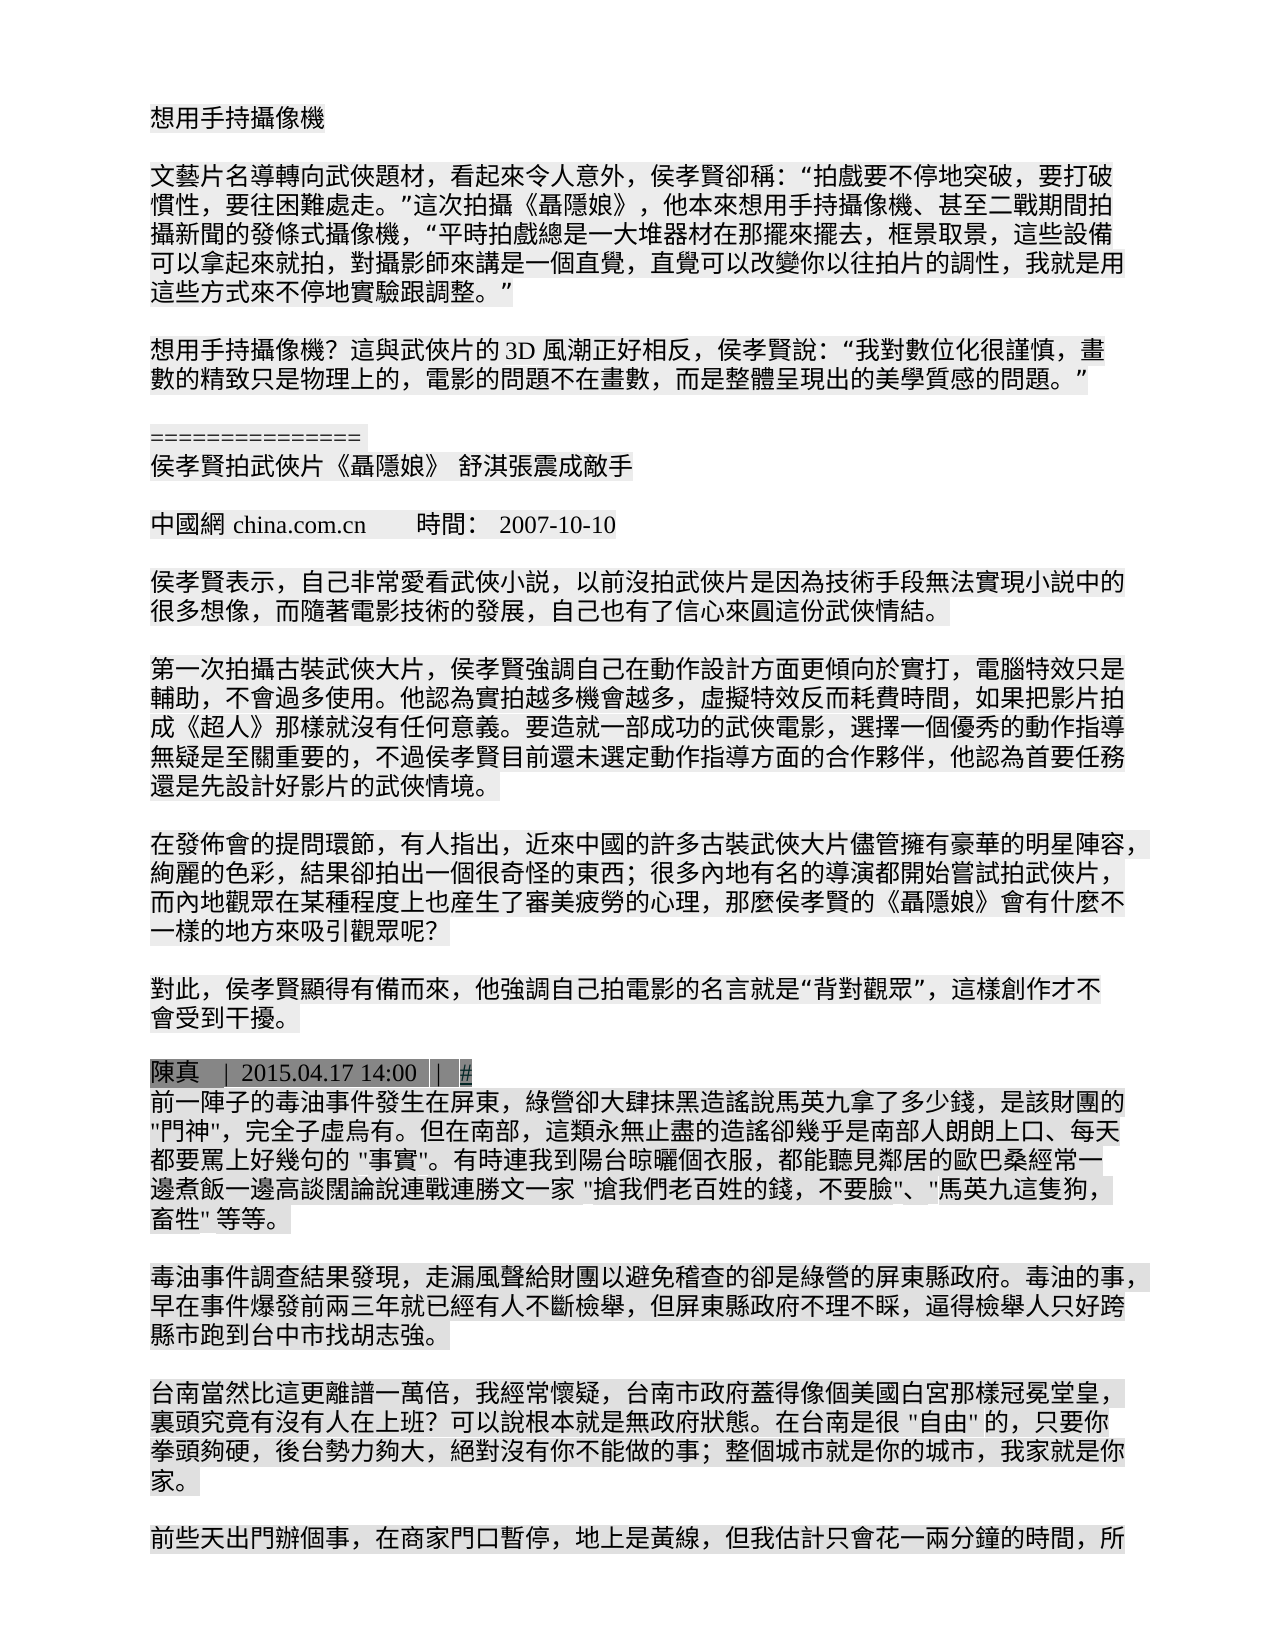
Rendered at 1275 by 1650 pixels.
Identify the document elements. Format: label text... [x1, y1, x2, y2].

text 陳真 | 2015.04.17 14:00 | # [150, 1058, 1125, 1088]
text 前一陣子的毒油事件發生在屏東，綠營卻大肆抹黑造謠說馬英九拿了多少錢，是該財團的 "門神"，完全子虛烏有。但在南部，這類永無止盡的造謠卻幾乎是南部人朗朗上口、每天都要罵上好幾句的 "事實"。有時連我到陽台晾曬個衣服，都能聽見鄰居的歐巴桑經常一邊煮飯一邊高談闊論說連戰連勝文一家 "搶我們老百姓的錢，不要臉"、"馬英九這隻狗，畜牲" 等等。 毒油事件調查結果發現，走漏風聲給財團以避免稽查的卻是綠營的屏東縣政府。毒油的事，早在事件爆發前兩三年就已經有人不斷檢舉，但屏東縣政府不理不睬，逼得檢舉人只好跨縣市跑到台中市找胡志強。 台南當然比這更離譜一萬倍，我經常懷疑，台南市政府蓋得像個美國白宮那樣冠冕堂皇，裏頭究竟有沒有人在上班？可以說根本就是無政府狀態。在台南是很 "自由" 的，只要你拳頭夠硬，後台勢力夠大，絕對沒有你不能做的事；整個城市就是你的城市，我家就是你家。 前些天出門辦個事，在商家門口暫停，地上是黃線，但我估計只會花一兩分鐘的時間，所以按下警示燈，表示暫時停車。我問老闆說，"車子暫放你家門口，會不會有人來拖吊？" 他噗嗤一笑說，"你是外地來的嗎？你有看過台南警察會這麼勤勞的嗎？然後說他車子停在那裏停十幾年也不曾被開罰單，一直取笑式地問我是哪裡人，北部來的嗎？意思是說我怎麼這麼狀況外。 我從他的口氣中聽得出來，他表面上好像在嘲笑台南市政府的荒廢與荒唐，但骨子裏其實帶有一種得意與滿意，滿意這樣一種無政府狀態下帶給他個人的種種 "方便"。 很多人說台南有什麼美食，我只能說，如果你不想洗腎，在台南吃東西最好還是小心一點，盡量避免外食。台南別的沒有，地下工廠到處都是，表面上好像是住家，其實是工廠，生產各種老闆自己絕對不敢吃的所謂 "美食" 或美食原料。 當然，我不是說每一家店都很可怕，都會用恐怖方式製作食物，我只是說，在台南，恐怖店家的比例相當高，你得睜大眼睛仔細看，如果你不想洗腎或肝硬化的話。 這幾天爆發的毒茶事件，也是發生在台南，總部就在台南所謂首善之區--東區；茶葉裏竟然有劇毒殺蟲劑DDT；而且明明是伊朗進口，竟然也能改成德國。 前一陣子不是有毒豆干事件嗎？添加一些會要人命的乳化劑什麼的，主嫌就是我的國中物理老師，父子一家人就是賺這黑心錢。但他們絕不會覺得自己黑心，因為 "大家都是這樣"，不是只有我黑而已，我只是比較倒楣被你抓來祭旗。 其實不管是毒油毒茶毒豆干毒海帶毒蝦等等等，風頭上，媒體喜歡湊熱鬧大幅報導，但是過兩天大家也就忘了，一切都還是跟以前一樣。 我當然不是說只有台南才這樣。台灣人之黑心不分南北，遍佈各行各業；即便只是多賺一點點根本微不足道的利潤，他也寧可傷害絕大多數人的健康與生命，而不會覺得良心不安。 黑是黑全台，不是只有黑台南，差別只是在於程度上還是有差別。台南是個無政府的城市，黑白共治，順我則昌，逆我則亡；以特定利益為其行事標準，而非以眾人之普遍利益為考量，正所謂沒關係就有關係，有關係就沒關係。關係夠好的話，幹啥都行。 1997年出國之前，我對台南充滿好評，對台北很感冒；那時還沒有捷運，交通混亂，空氣差。但十幾年後，南北竟然整個倒過來，台南已經不是人住的地方，恐怖到極點的混亂交通，行人完全沒有地方走路，每天只能冒生命危險走在快車道上，一邊走路一邊得不斷回頭，小心閃躲後面飛奔過來的各種車輛。可以這麼說。如果有人可以在台南因為交同違規 例如蛇行或飆車或逆向行駛而被警察攔下開單，那我就佩服你。 交通如此，更不用說污濁的空氣和極度嚴重污染的河川，以及四處可見、任意排放的各種廢水油污；還有更荒唐的，四處黑影幢幢，黑道氣燄高張，而政府是完全不存在不作為的。 我有時也很想入境隨俗，沒事故意逆向行駛，或是表演飛車特技、蛇行超車等等，很想體會一下究竟這樣的生活方式有何快感？否則的話，為何台南人這麼滿意這樣一種完全沒法想像的恐怖生活方式。 不管什麼民調，不管問什麼題目，只要是綠營掌權，台南人就會給他滿分，即便爛到實在完全超乎想像的爛，還是會在所有項目上得滿分。我是台南人，我知道台南人如何行事。 我常說，成大校門口有一段走廊，約五十公尺長，走廊上依舊堆滿雜物包括瓦斯桶，商家就在走廊上煮飯作菜做生意，但這走廊勉強挪出一個僅供一人通過的空間，算是台南難得一見的模範，所以市政府在走廊上掛個牌子寫著 "示範走廊"。很好笑是不是？可當你住在這樣一種城市中，你就知道一點都不好笑而是很痛苦了。 成大不遠處小東路上有個 "公園"，裏頭有個很大的官方告示牌，牌子上竟然寫了一篇 "文章"，還蠻長的，真是很奇怪的告示，竟然寫一堆，足足寫成一篇文章。文章裏頭像在對著某個人講話那樣，寫說，我警告你哦，你如果再亂搞破壞，我 "被迫" 就只好用法律來辦你。竟然是 "被迫"，竟然寫得落落長的一篇像什麼勸世文，這像政府的告示牌嗎？ 公園附近大馬路上方，有個橫跨整個馬路的跑馬燈，有幾回我竟然看到一排閃閃發亮的告示走馬燈，寫著："馬路不是你家的垃圾桶"。台南的文化水平與所謂市政，由此可見一斑。你能想像在台北市中心的重要街道上寫著："馬路不是馬桶，請勿隨地大便" 嗎？ 很多人不喜歡政治，我恐怕比一般人還更不喜歡。但是，你不理政治，政治卻無時無刻在理你。你不理它，意味著你把你的生命和生活給交付到一群文化水平極低智能道德極差但卻對政治充滿狂熱與偏見的恐怖群眾手上。 老一點的人，過兩年死了就算了，上天國享清福，地面上沒他的事了，但年輕一代還是會有人繼續活著，政治的好壞，也就決定了下一代人的命運。 因為家裏開電影院，父親三天兩頭常得北上選片、簽約等等。我唸小學時，常隨父親北上，住親戚家。三十多年前上來台北念高中，因為喜歡孤獨，經常一個人往郊外跑，例如板橋、新莊、永和、中和、新店、淡水等等；大學畢業後，又在台北工作了好幾年，對於台北這幾十年來的變化，我是十分清楚的。對於台南，更是瞭若指掌。半個世紀來，見證這兩個城市的興盛與衰亡，難以置信，彷如隔世。 我若關心遠在千里外的人命與戰火，自然也不可能不關心自己周遭的生活與安危。因其醜陋，很多人都不喜歡政治，生命若光是藝術洋溢多好，但醜陋乏味之事，你越不去管它，它就越是反過來管你，進而支配你一家老小長此以往的生死禍福。 總之，政治不能不管。就算不是出於公義之心，也該為自己與他人的利害打算。但我也知道，越是離你越近的政治越難插手，因為你會擋到他人的財路與名利之路，往往會有很可怕甚至超乎你所能想像的後果。 台灣確實是一國兩制，南北差異很大，而且這趨勢越來越明顯；南部基本上跟軍閥割據沒啥兩樣，黑白共治，純私利取向，缺乏現代社會應有的基本文明。在北部能批評的事，在南部若再多說，甚至會有殺身之禍。我發現，即使急公好義、膽大包天的邱毅也明白這一點，而只能噤聲。不可思議的是，卻有這樣一群人民，自願活在這樣一種野蠻社會中，甚至引以為傲。民主的危險與可悲就是：當蠢蛋人數比正常人還多得多時，蠢蛋就統治了這個社會，我們只能眼睜睜看著家鄉的淪亡。 陳真 ============= 英國藍毒玫瑰茶 千斤已下肚 2015年4月17日 中國時報【本報記者╱綜合報導】 英國藍玫瑰花瓣含農藥殘留案，高雄市衛生局16日繼續追查供應商原宜貿易公司進口的玫瑰花流向，再追回881.6公斤，但當初原宜進口的4500公斤的玫瑰花，恐有逾1000多公斤DDT玫瑰花苞已被消費者喝下肚。 英國藍DDT玫瑰花瓣冰茶事件爆出延遲公開、罔顧消費者健康之情後，台南市衛生局長林聖哲口頭自請處分、副局長林碧芬等人遭記申誡處分，但林碧芬認為，當初抽驗的是苗栗縣，「依照SOP」應由抽檢的縣市發布；但苗栗縣衛生局長彭基山則認為，「依往例」應由總公司所在地的衛生局發布檢出消息。兩地衛生局各說各話，卻無法掩蓋延遲發布罔顧國人健康的事實。 [150, 1088, 1125, 1554]
text 每個人表面言行的背後，有個隱喻，從中散發某種味道，決定了一個人究竟 "是" 什麼。維根斯坦說，不同隱喻之間的差異之巨大，往往超乎想像。 "說"，不重要，"做"，其實也不是很重要，"是"，才是生命的根本。一頭病獅，終究 "是" 一頭獅，牠只是病了老了，就算死了，也仍然是一頭獅；但一隻活力旺盛的貓，卻不會因為活力旺盛而變成獅。生命具有這樣一種氣味與屬性，各自有不同的天性與覓食方式。 這年頭，與其說豺狼當道，不如說蟑螂亂飛也許更貼近現實一些。小學時，曾有同學在我書桌裏放一隻死蟑螂，我嚇得奪門而出，不只衝出教室，而且還一路衝出學校大門，直到老師親自前來接駕，再三保證蟑螂已移除，我才願意回到課堂。只要有蟑螂在的地方我都不敢去，蟑螂實在很可怕，但牠畢竟是蟑螂。打蟑螂不是我們的工作。 一個黨外時的好朋友也是同學，來電感嘆台灣政治三十年來不但原地踏步，甚至開倒車；人渣當道，暴民橫行。他說，奮鬥三十年，難道只能眼睜睜看著一切努力白費？我只能勸他在30後面最少要再加一個0。我說，就連知識以及很多概念的成就與改變，也往往需要千百年光陰。 面對失敗與挫折，痛苦與冤屈確實非常難以忍受，但仍然還是杜斯妥也夫斯基那句老話：我只擔心我配不上我的痛苦。(我甚至擔心我究竟配不配得上我的話語？) 依稀記得達賴講過這樣的話，他說，有個人，為了某種信仰，承受許多痛苦；當他痛苦到幾乎無法忍受時就很想放棄，但他總是鼓勵自己說：我們平常為了溫飽，為了肉體的存活，不惜承受種種艱辛折磨；如今，為了更加艱鉅且重要的精神價值與信念，為了靈魂，難道不值得付出更大的痛苦代價？ 我不光是在講政治，而是講生活與生命的一切。我心裏始終有個天平，我知道，我若想要撐起另一頭珍貴事物的沉重，我就得跟它至少有著一樣的重量。你當然也可以挑一些輕薄之物，輕鬆又寫意，但什麼樣的物種，自然就會做出什麼樣的選擇；麻雀做麻雀該做的事，老鷹自然也有屬於老鷹的一份天命。對此我不曾見過一個例外。 人當然不可能永遠不疲憊不心寒不懷疑，但天平兩頭的 "匹配"，卻宛若數學定理般，無可置疑；困難之處在於你有沒有勇氣去挑起這份重量。 維根斯坦說，"思想" 這東西，你可以給他一個價碼，有些很廉價，有些很珍貴；他說，你想得到它，就得付出代價。這個代價是什麼呢？維根斯坦說，就是勇氣；你有多少勇氣，決定了你的思想有多少價值。 這年代，輕薄當道，猥瑣為王，諸如像維根斯坦這類 "沉重" 思維，大概已經跟不上時代，聽起來也許很迂腐，但相信它的人自然就會信。你 "是" 什麼，自然就會相信什麼不信什麼。我始終相信：今天，如果我們想要的東西卻還要不到，依舊難產，原地踏步，也許除了天意之外，那是因為我們的努力，我們的為人，都還不夠深沉厚重。 當然，我不是在講政治。台灣人很愛講政治，我也挺無奈。台灣人好像很 "關心" 別人在想什麼。侯孝賢說，他拍電影的祕訣是 "背對觀眾"，忘了觀眾的存在。在我看來，何止拍電影，凡事都一樣，你只要想你自己就好了，不用考慮觀眾。把自己想清楚了，其實也就等於想清楚了這個世界。 政治其實也一樣，想你自己就好，不用管觀眾怎麼想。再怎麼說，我們總不能老想著蟑螂吧，除非你想把自己和蟑螂擺在天平的兩端進行比賽。 我看底下侯孝賢一些話挺有道理，心有戚戚。我想我能懂得他背後的那個說不清講不明看不見摸不著的 "隱喻"。 侯孝賢說：影像與文字一樣，所謂的深度就在表面，在於結構，在於其中傳達的某種只能意會不能言傳、說不清道不明但你可以感受到的訊息。“你透過表面的結構，表面呈現的這些蛛絲馬迹中間，有些人就能感受到這個深度，它會自己去延伸。那你做到做不到，是你自己能力的問題。” 侯孝賢說：“拍戲要不停地突破，要打破慣性，要往困難處走。” 候孝賢說，想用手持攝像機。這與武俠片的3D 風潮正好相反。侯孝賢說：“我對數位化很謹慎，畫數的精致只是物理上的，電影的問題不在畫數，而是整體呈現出的美學質感的問題。” 侯孝賢強調自己拍電影的名言就是 “背對觀眾”，這樣創作才不會受到干擾。 陳真 =============== 《聶隱娘》投資9000萬 侯孝賢：這次讓大家看懂 2012年10月23日 長江日報 繼2007年《紅氣球的旅行》後，侯孝賢近年作品多爲短片、紀錄片，好不容易開拍《聶隱娘》卻是一部唐代武俠片，投資上更是引入內地資金達到9000萬元人民幣。無論從何角度，這都是一部看起來很不侯孝賢的影片。但昨日接受記者採訪時，侯孝賢透露《聶隱娘》仍將關注人性，主題爲“一個殺手的自覺”，但這次他會在堅持風格的同時讓大家看懂。 主題不是簡單的殺人行俠 《聶隱娘》的小說中有武俠、有歷史、有奇幻，但就如侯孝賢所說：“每個人關注的焦點不同，骨子裏的東西逃都逃不掉。”這個故事吸引他的，就是一次險些失敗的刺殺。原來，聶隱娘五年習武，已練成“白日刺人﹐人莫能見”的本領，但在第二次執行任務時，目標身邊的一個小孩讓她動了惻隱之心。 侯孝賢說：“聶隱娘沒有辦法殺一個小孩，這是她的弱點，也是她的可貴之處，我就往這條線發展，全片是她從瞬間殺人到自覺的過程。”他還透露：“聶隱娘最終會有一個改變，往事會浮現出來，成爲她要一一克服的障礙，影片主要講述的是這一主題，並不是簡單的好人壞人，殺人行俠。” 這次讓大家看懂 侯孝賢=文藝=看不懂，當記者提出“是否會繼續文藝”時，侯孝賢笑了出來，調侃道：“你說的文藝是指別人看不懂吧？”影片投資達到9000萬元人民幣，侯孝賢笑稱：“花那麽多的錢，搞得大家都看不懂就危險了。” 在侯孝賢看來，影像與文字一樣，所謂的深度就在表面，在於結構，在於其中傳達的某種只能意會不能言傳、說不清道不明但你可以感受到的訊息。“你透過表面的結構，表面呈現的這些蛛絲馬迹中間，有些人就能感受到這個深度，它會自己去延伸。那你做到做不到，是你自己能力的問題。” 想用手持攝像機 文藝片名導轉向武俠題材，看起來令人意外，侯孝賢卻稱：“拍戲要不停地突破，要打破慣性，要往困難處走。”這次拍攝《聶隱娘》，他本來想用手持攝像機、甚至二戰期間拍攝新聞的發條式攝像機，“平時拍戲總是一大堆器材在那擺來擺去，框景取景，這些設備可以拿起來就拍，對攝影師來講是一個直覺，直覺可以改變你以往拍片的調性，我就是用這些方式來不停地實驗跟調整。” 想用手持攝像機？這與武俠片的3D 風潮正好相反，侯孝賢說：“我對數位化很謹慎，畫數的精致只是物理上的，電影的問題不在畫數，而是整體呈現出的美學質感的問題。” =============== 侯孝賢拍武俠片《聶隱娘》 舒淇張震成敵手 中國網 china.com.cn 時間： 2007-10-10 侯孝賢表示，自己非常愛看武俠小説，以前沒拍武俠片是因為技術手段無法實現小説中的很多想像，而隨著電影技術的發展，自己也有了信心來圓這份武俠情結。 第一次拍攝古裝武俠大片，侯孝賢強調自己在動作設計方面更傾向於實打，電腦特效只是輔助，不會過多使用。他認為實拍越多機會越多，虛擬特效反而耗費時間，如果把影片拍成《超人》那樣就沒有任何意義。要造就一部成功的武俠電影，選擇一個優秀的動作指導無疑是至關重要的，不過侯孝賢目前還未選定動作指導方面的合作夥伴，他認為首要任務還是先設計好影片的武俠情境。 在發佈會的提問環節，有人指出，近來中國的許多古裝武俠大片儘管擁有豪華的明星陣容，絢麗的色彩，結果卻拍出一個很奇怪的東西；很多內地有名的導演都開始嘗試拍武俠片，而內地觀眾在某種程度上也産生了審美疲勞的心理，那麼侯孝賢的《聶隱娘》會有什麼不一樣的地方來吸引觀眾呢？ 對此，侯孝賢顯得有備而來，他強調自己拍電影的名言就是“背對觀眾”，這樣創作才不會受到干擾。 [150, 75, 1125, 1033]
